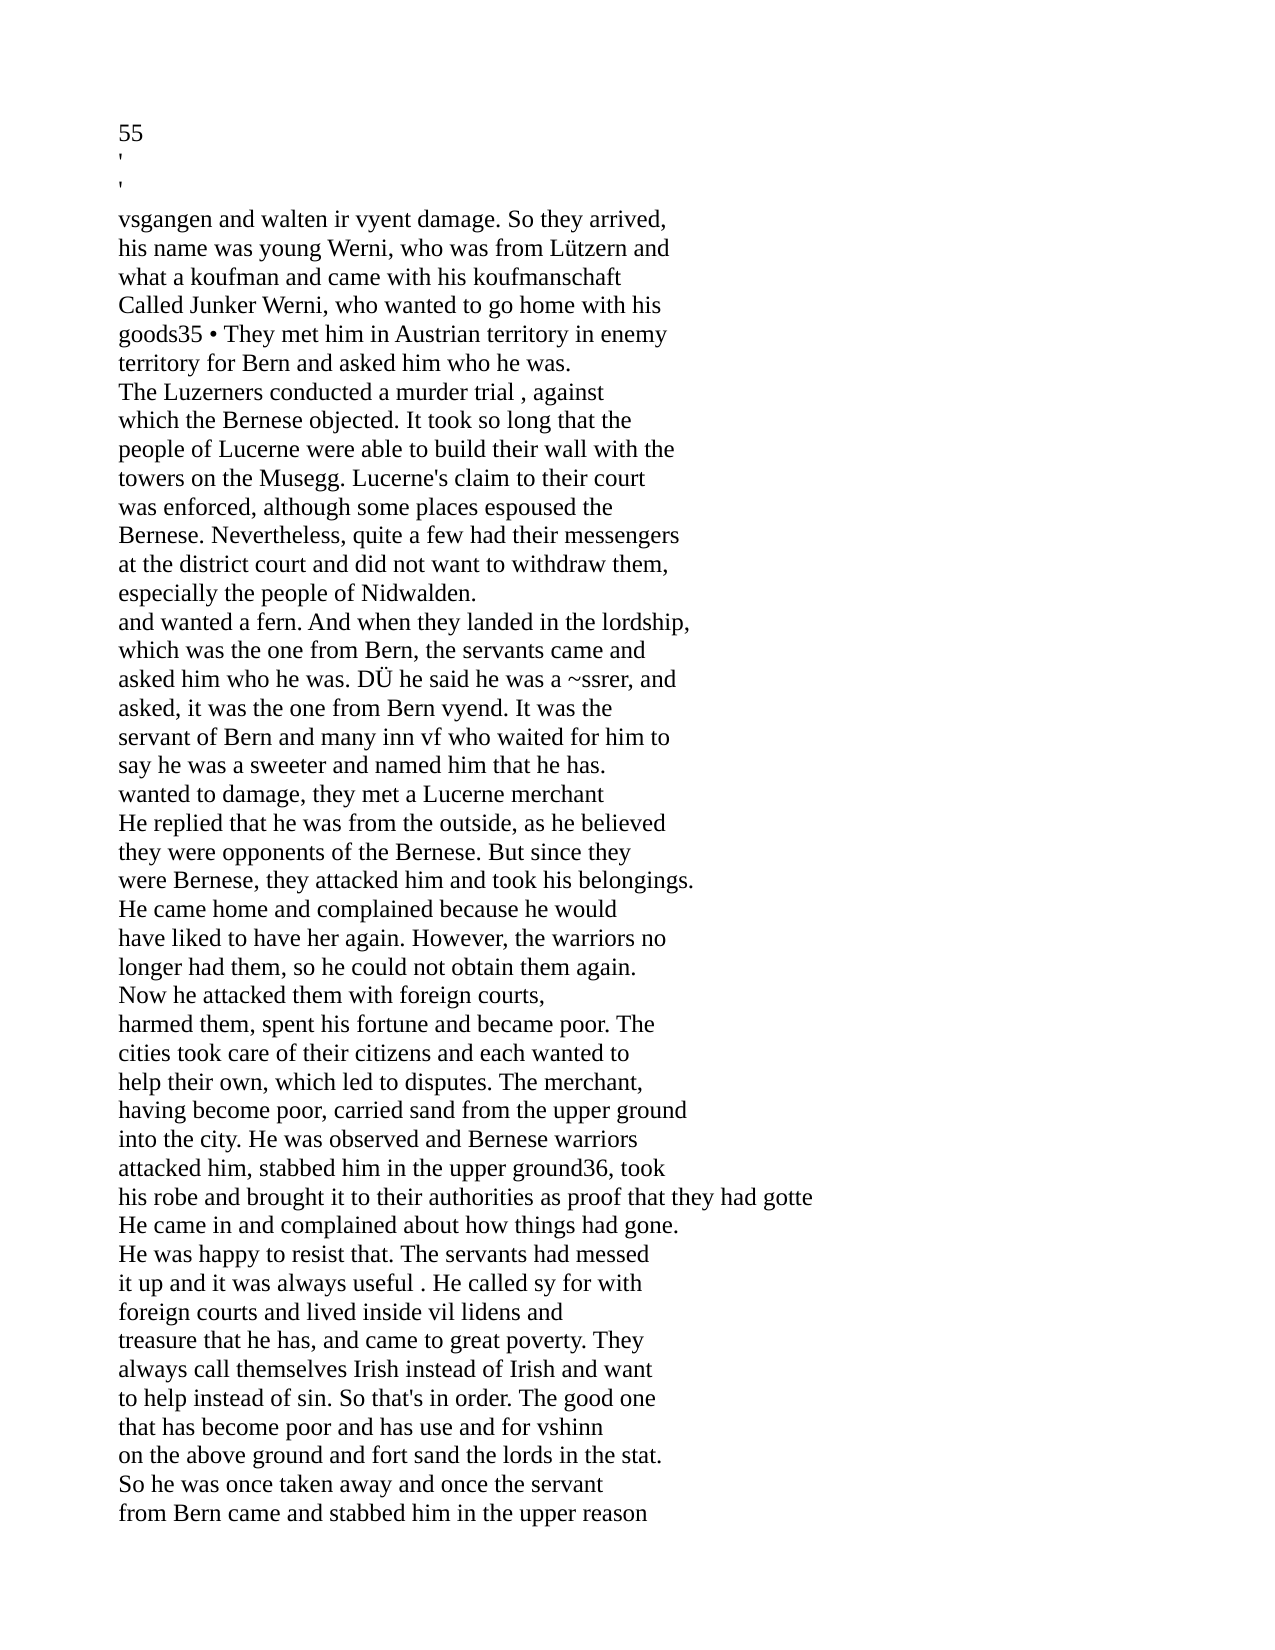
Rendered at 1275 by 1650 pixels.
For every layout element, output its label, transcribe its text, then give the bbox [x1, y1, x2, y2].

text was enforced, although some places espoused the [118, 492, 1157, 521]
text they were opponents of the Bernese. But since they [118, 837, 1157, 866]
text The Luzerners conducted a murder trial , against [118, 377, 1157, 406]
text He came home and complained because he would [118, 894, 1157, 923]
text say he was a sweeter and named him that he has. [118, 751, 1157, 779]
text help their own, which led to disputes. The merchant, [118, 1067, 1157, 1096]
text Now he attacked them with foreign courts, [118, 981, 1157, 1009]
text goods35 • They met him in Austrian territory in enemy [118, 319, 1157, 348]
text asked, it was the one from Bern vyend. It was the [118, 693, 1157, 722]
text territory for Bern and asked him who he was. [118, 348, 1157, 377]
text have liked to have her again. However, the warriors no [118, 923, 1157, 952]
text wanted to damage, they met a Lucerne merchant [118, 779, 1157, 808]
text it up and it was always useful . He called sy for with [118, 1268, 1157, 1297]
text having become poor, carried sand from the upper ground [118, 1096, 1157, 1124]
text Called Junker Werni, who wanted to go home with his [118, 291, 1157, 319]
text attacked him, stabbed him in the upper ground36, took [118, 1153, 1157, 1182]
text foreign courts and lived inside vil lidens and [118, 1297, 1157, 1326]
text servant of Bern and many inn vf who waited for him to [118, 722, 1157, 751]
text He came in and complained about how things had gone. [118, 1211, 1157, 1239]
text cities took care of their citizens and each wanted to [118, 1038, 1157, 1067]
text longer had them, so he could not obtain them again. [118, 952, 1157, 981]
text Bernese. Nevertheless, quite a few had their messengers [118, 521, 1157, 549]
text into the city. He was observed and Bernese warriors [118, 1124, 1157, 1153]
text ' [118, 147, 1157, 176]
text which the Bernese objected. It took so long that the [118, 406, 1157, 434]
text treasure that he has, and came to great poverty. They [118, 1326, 1157, 1354]
text to help instead of sin. So that's in order. The good one [118, 1383, 1157, 1412]
text always call themselves Irish instead of Irish and want [118, 1354, 1157, 1383]
text He was happy to resist that. The servants had messed [118, 1239, 1157, 1268]
text harmed them, spent his fortune and became poor. The [118, 1009, 1157, 1038]
text people of Lucerne were able to build their wall with the [118, 434, 1157, 463]
text ' [118, 176, 1157, 204]
text He replied that he was from the outside, as he believed [118, 808, 1157, 837]
text were Bernese, they attacked him and took his belongings. [118, 866, 1157, 894]
text and wanted a fern. And when they landed in the lordship, [118, 607, 1157, 636]
text asked him who he was. DÜ he said he was a ~ssrer, and [118, 664, 1157, 693]
text vsgangen and walten ir vyent damage. So they arrived, [118, 204, 1157, 233]
text which was the one from Bern, the servants came and [118, 636, 1157, 664]
text that has become poor and has use and for vshinn [118, 1412, 1157, 1441]
text 55 [118, 118, 1157, 147]
text towers on the Musegg. Lucerne's claim to their court [118, 463, 1157, 492]
text on the above ground and fort sand the lords in the stat. [118, 1441, 1157, 1469]
text from Bern came and stabbed him in the upper reason [118, 1498, 1157, 1527]
text his name was young Werni, who was from Lützern and [118, 233, 1157, 262]
text especially the people of Nidwalden. [118, 578, 1157, 607]
text So he was once taken away and once the servant [118, 1469, 1157, 1498]
text his robe and brought it to their authorities as proof that they had gotte [118, 1182, 1157, 1211]
text what a koufman and came with his koufmanschaft [118, 262, 1157, 291]
text at the district court and did not want to withdraw them, [118, 549, 1157, 578]
